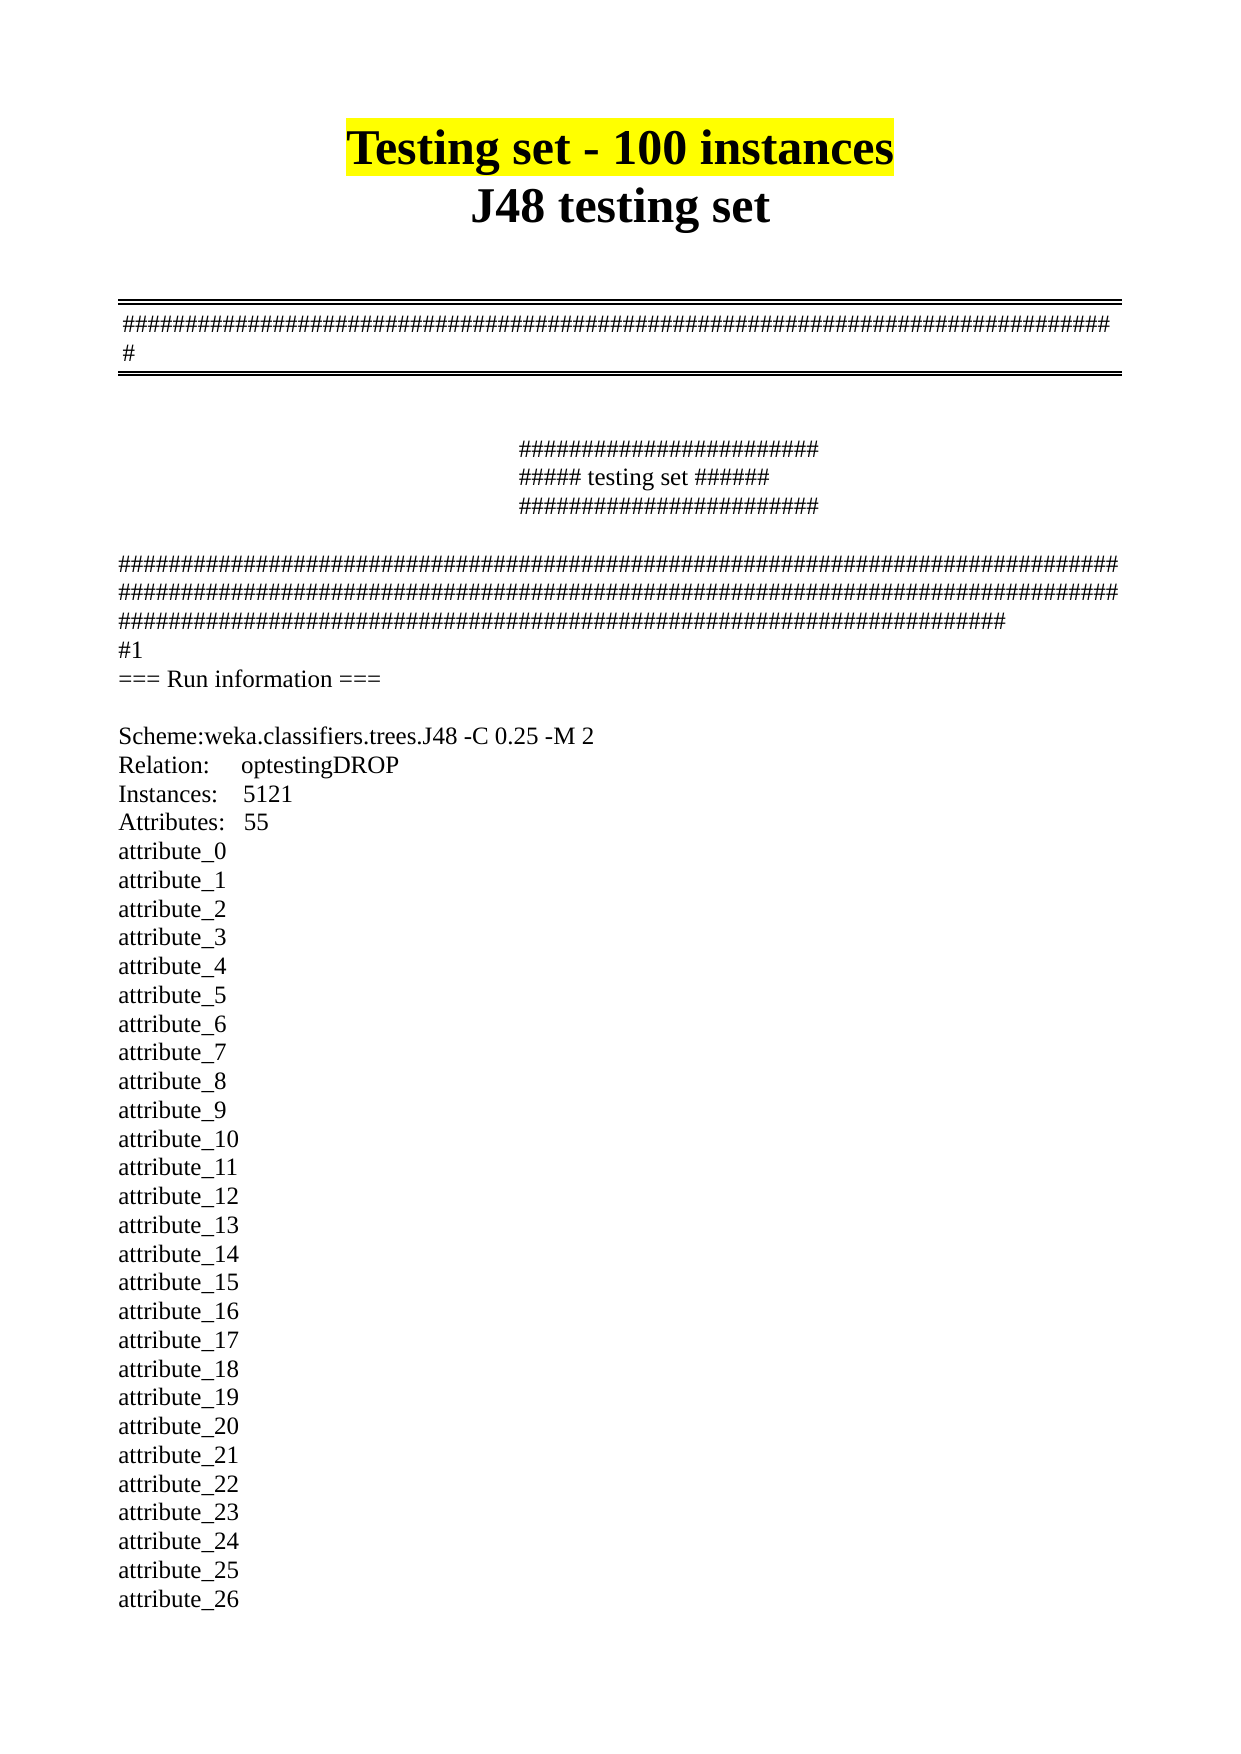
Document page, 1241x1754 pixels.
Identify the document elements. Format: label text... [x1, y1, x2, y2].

text attribute_24 [118, 1526, 1122, 1555]
text attribute_14 [118, 1239, 1122, 1267]
text attribute_2 [118, 894, 1122, 922]
text attribute_10 [118, 1124, 1122, 1152]
text attribute_16 [118, 1296, 1122, 1325]
text attribute_23 [118, 1497, 1122, 1526]
text attribute_19 [118, 1382, 1122, 1411]
text attribute_4 [118, 951, 1122, 980]
text attribute_15 [118, 1267, 1122, 1296]
text attribute_5 [118, 980, 1122, 1009]
text Attributes: 55 [118, 807, 1122, 836]
text attribute_0 [118, 836, 1122, 865]
text ####################################################################################################################################################################################################################################### [118, 549, 1122, 635]
text attribute_9 [118, 1095, 1122, 1124]
text attribute_17 [118, 1325, 1122, 1354]
text ######################## [118, 491, 1122, 520]
text ##### testing set ###### [118, 462, 1122, 491]
text Testing set - 100 instances [118, 118, 1122, 176]
text ######################## [118, 434, 1122, 462]
text attribute_18 [118, 1354, 1122, 1382]
text ################################################################################ [118, 305, 1122, 371]
text attribute_8 [118, 1066, 1122, 1095]
text attribute_12 [118, 1181, 1122, 1210]
text attribute_6 [118, 1009, 1122, 1037]
text J48 testing set [118, 176, 1122, 233]
text #1 [118, 635, 1122, 664]
text attribute_13 [118, 1210, 1122, 1239]
text attribute_20 [118, 1411, 1122, 1440]
text attribute_7 [118, 1037, 1122, 1066]
text attribute_3 [118, 922, 1122, 951]
text Instances: 5121 [118, 779, 1122, 807]
text attribute_26 [118, 1584, 1122, 1612]
text Scheme:weka.classifiers.trees.J48 -C 0.25 -M 2 [118, 721, 1122, 750]
text === Run information === [118, 664, 1122, 692]
text Relation: optestingDROP [118, 750, 1122, 779]
text attribute_22 [118, 1469, 1122, 1497]
text attribute_11 [118, 1152, 1122, 1181]
text attribute_21 [118, 1440, 1122, 1469]
text attribute_1 [118, 865, 1122, 894]
text attribute_25 [118, 1555, 1122, 1584]
